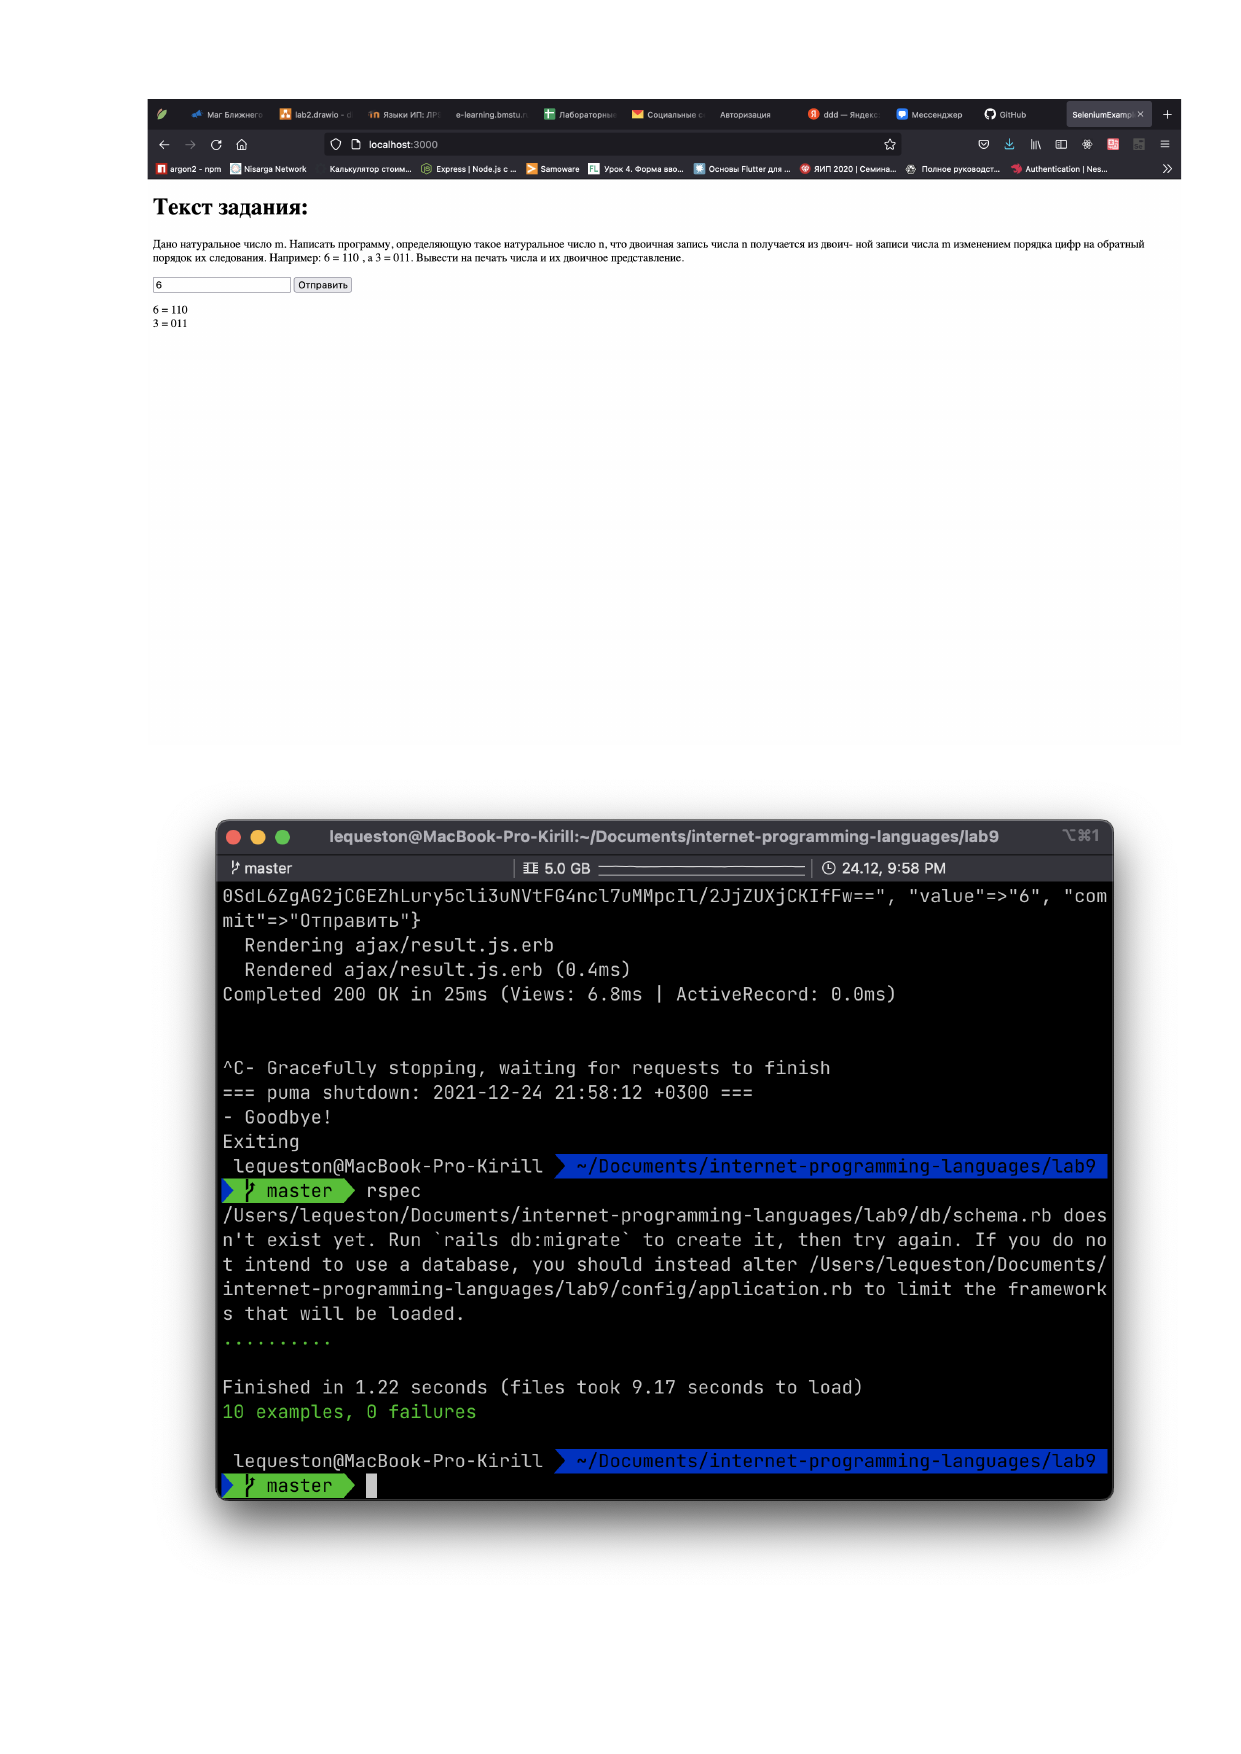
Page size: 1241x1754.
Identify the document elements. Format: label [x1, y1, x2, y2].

picture [147, 99, 1182, 745]
picture [147, 773, 1182, 1591]
